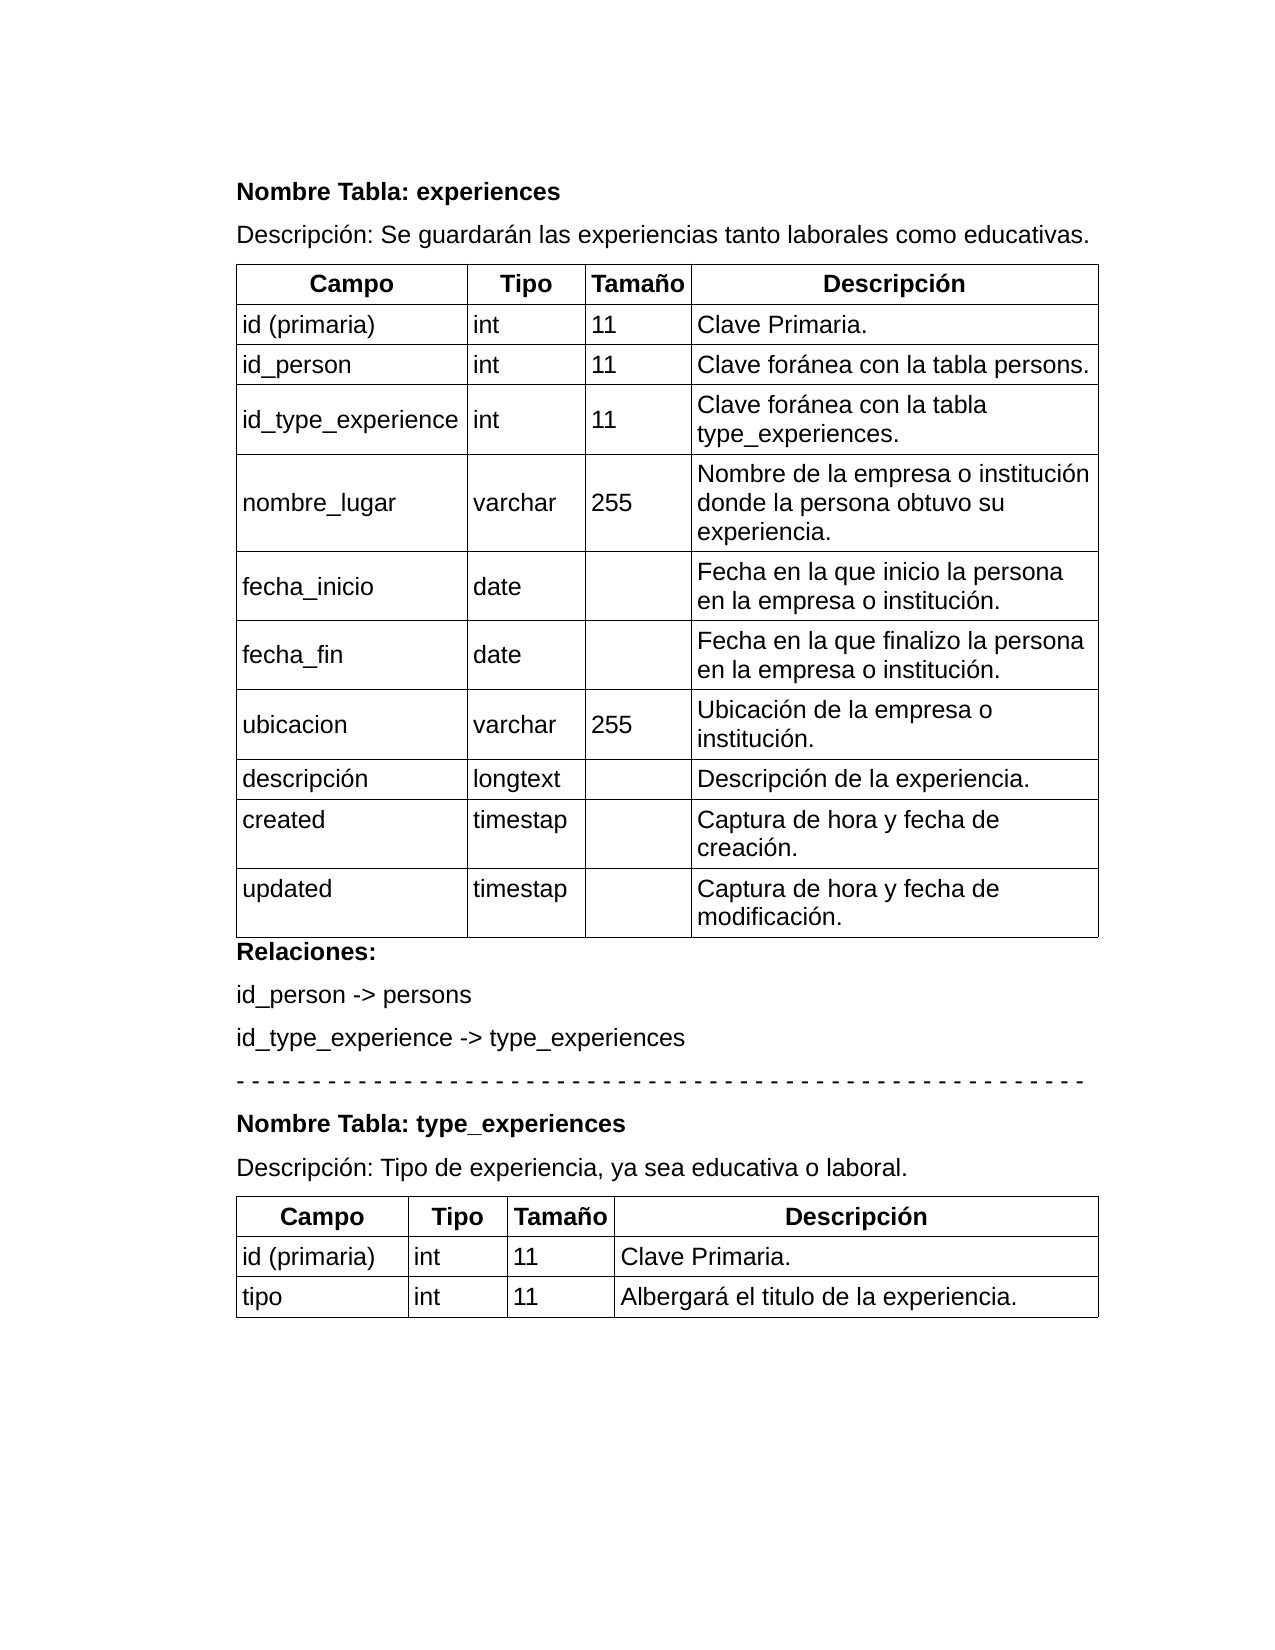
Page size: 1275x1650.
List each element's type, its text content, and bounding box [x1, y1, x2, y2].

table_cell 11 [586, 385, 691, 453]
table_header Descripción [615, 1197, 1098, 1236]
table_cell Clave foránea con la tabla type_experiences. [692, 385, 1098, 453]
table_cell [586, 800, 691, 868]
text id_person -> persons [236, 980, 1098, 1009]
table_cell 11 [586, 345, 691, 384]
table_cell id_type_experience [237, 385, 467, 453]
table_header Campo [237, 1197, 408, 1236]
text id_type_experience -> type_experiences [236, 1023, 1098, 1052]
table_header Tamaño [508, 1197, 614, 1236]
table_cell Fecha en la que finalizo la persona en la empresa o institución. [692, 621, 1098, 689]
table_cell int [468, 345, 585, 384]
table_cell varchar [468, 455, 585, 551]
table_header Tamaño [586, 265, 691, 304]
table_cell tipo [237, 1277, 408, 1317]
table_cell timestap [468, 869, 585, 937]
table_cell date [468, 552, 585, 620]
table_cell Fecha en la que inicio la persona en la empresa o institución. [692, 552, 1098, 620]
table_cell descripción [237, 760, 467, 799]
table_cell Clave Primaria. [615, 1237, 1098, 1276]
table_cell Clave foránea con la tabla persons. [692, 345, 1098, 384]
table_cell id_person [237, 345, 467, 384]
table_cell Captura de hora y fecha de creación. [692, 800, 1098, 868]
table_cell 11 [508, 1237, 614, 1276]
table_cell 255 [586, 455, 691, 551]
text Relaciones: [236, 938, 1098, 966]
table_cell Albergará el titulo de la experiencia. [615, 1277, 1098, 1317]
table_cell Captura de hora y fecha de modificación. [692, 869, 1098, 937]
table_cell int [468, 305, 585, 344]
table_cell id (primaria) [237, 305, 467, 344]
table_cell Clave Primaria. [692, 305, 1098, 344]
text Descripción: Tipo de experiencia, ya sea educativa o laboral. [236, 1153, 1098, 1181]
table_cell fecha_inicio [237, 552, 467, 620]
table_header Tipo [409, 1197, 507, 1236]
table_cell Nombre de la empresa o institución donde la persona obtuvo su experiencia. [692, 455, 1098, 551]
table_cell timestap [468, 800, 585, 868]
table_cell [586, 760, 691, 799]
table_cell Descripción de la experiencia. [692, 760, 1098, 799]
table_cell varchar [468, 690, 585, 758]
table_cell [586, 869, 691, 937]
table_cell 11 [508, 1277, 614, 1317]
table_cell fecha_fin [237, 621, 467, 689]
text Descripción: Se guardarán las experiencias tanto laborales como educativas. [236, 220, 1098, 249]
table_cell created [237, 800, 467, 868]
table_cell 255 [586, 690, 691, 758]
text - - - - - - - - - - - - - - - - - - - - - - - - - - - - - - - - - - - - - - - - - - - - - - - - - - - - - - - - [236, 1066, 1098, 1095]
table_cell [586, 552, 691, 620]
table_header Descripción [692, 265, 1098, 304]
text Nombre Tabla: type_experiences [236, 1109, 1098, 1138]
table_cell id (primaria) [237, 1237, 408, 1276]
table_cell int [409, 1277, 507, 1317]
table_cell int [468, 385, 585, 453]
table_header Tipo [468, 265, 585, 304]
text Nombre Tabla: experiences [236, 177, 1098, 206]
table_cell date [468, 621, 585, 689]
table_cell Ubicación de la empresa o institución. [692, 690, 1098, 758]
table_cell [586, 621, 691, 689]
table_cell ubicacion [237, 690, 467, 758]
table_cell int [409, 1237, 507, 1276]
table_cell updated [237, 869, 467, 937]
table_cell 11 [586, 305, 691, 344]
table_cell longtext [468, 760, 585, 799]
table_header Campo [237, 265, 467, 304]
table_cell nombre_lugar [237, 455, 467, 551]
